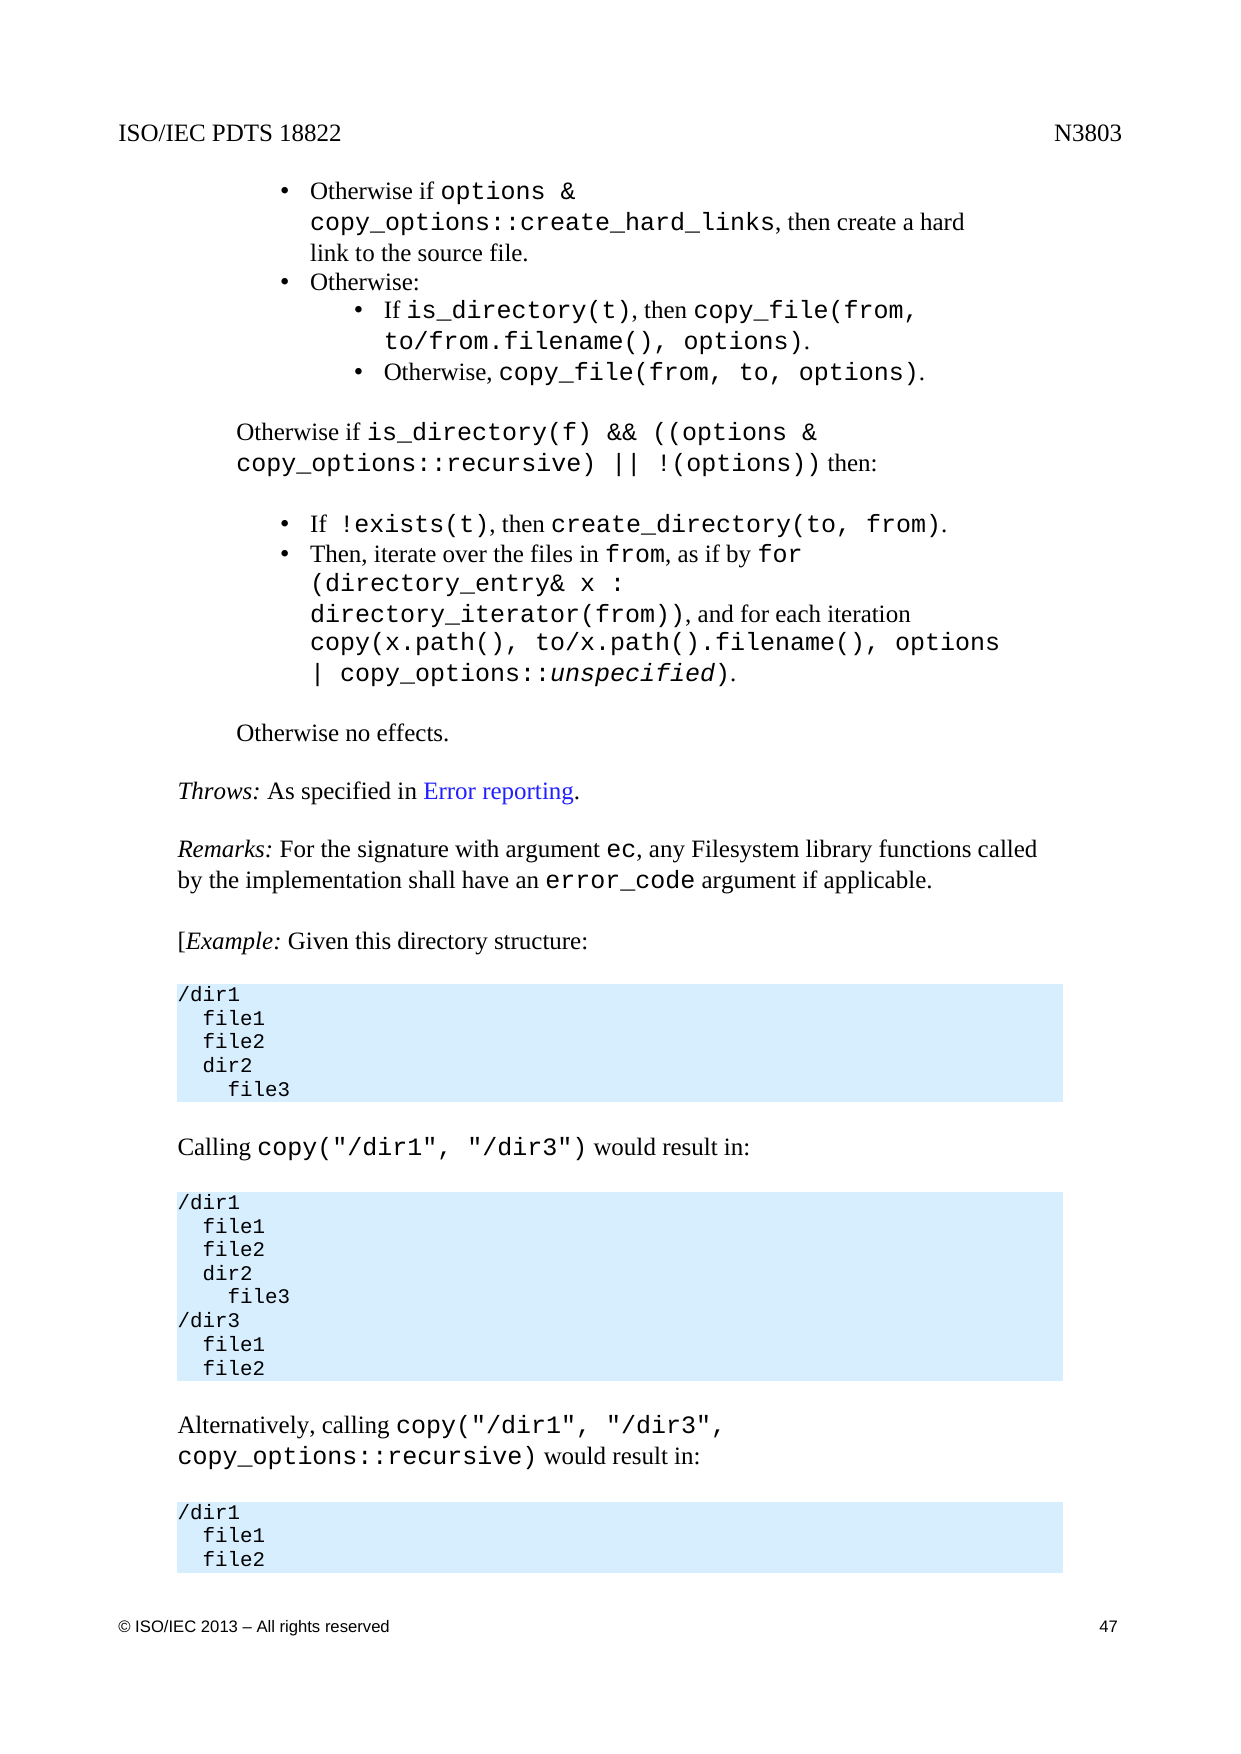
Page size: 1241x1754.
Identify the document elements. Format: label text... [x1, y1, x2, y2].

text Remarks: For the signature with argument ec, any Filesystem library functions called by the implementation shall have an error_code argument if applicable. [177, 834, 1063, 896]
text file3 [177, 1287, 1063, 1310]
text file1 [177, 1334, 1063, 1357]
text /dir3 [177, 1310, 1063, 1334]
text file2 [177, 1239, 1063, 1263]
text /dir1 [177, 984, 1063, 1008]
list Otherwise if options & copy_options::create_hard_links, then create a hard link to the source file. [280, 176, 1004, 267]
list Otherwise: [280, 267, 1004, 296]
text dir2 [177, 1263, 1063, 1287]
text Otherwise if is_directory(f) && ((options & copy_options::recursive) || !(options)) then: [236, 417, 1004, 479]
text Throws: As specified in Error reporting. [177, 776, 1063, 805]
text file1 [177, 1008, 1063, 1031]
list Then, iterate over the files in from, as if by for (directory_entry& x : directory_iterator(from)), and for each iteration copy(x.path(), to/x.path().filename(), options | copy_options::unspecified). [280, 539, 1004, 689]
text Otherwise no effects. [236, 718, 1004, 747]
text [Example: Given this directory structure: [177, 926, 1063, 954]
text Alternatively, calling copy("/dir1", "/dir3", copy_options::recursive) would result in: [177, 1411, 1063, 1472]
text file2 [177, 1549, 1063, 1573]
list If !exists(t), then create_directory(to, from). [280, 509, 1004, 539]
list Otherwise, copy_file(from, to, options). [354, 357, 1004, 388]
text /dir1 [177, 1192, 1063, 1216]
text file3 [177, 1078, 1063, 1102]
list If is_directory(t), then copy_file(from, to/from.filename(), options). [354, 296, 1004, 357]
text file1 [177, 1525, 1063, 1549]
text file1 [177, 1216, 1063, 1239]
text file2 [177, 1031, 1063, 1055]
text /dir1 [177, 1502, 1063, 1525]
text file2 [177, 1357, 1063, 1381]
text dir2 [177, 1055, 1063, 1078]
text Calling copy("/dir1", "/dir3") would result in: [177, 1132, 1063, 1162]
